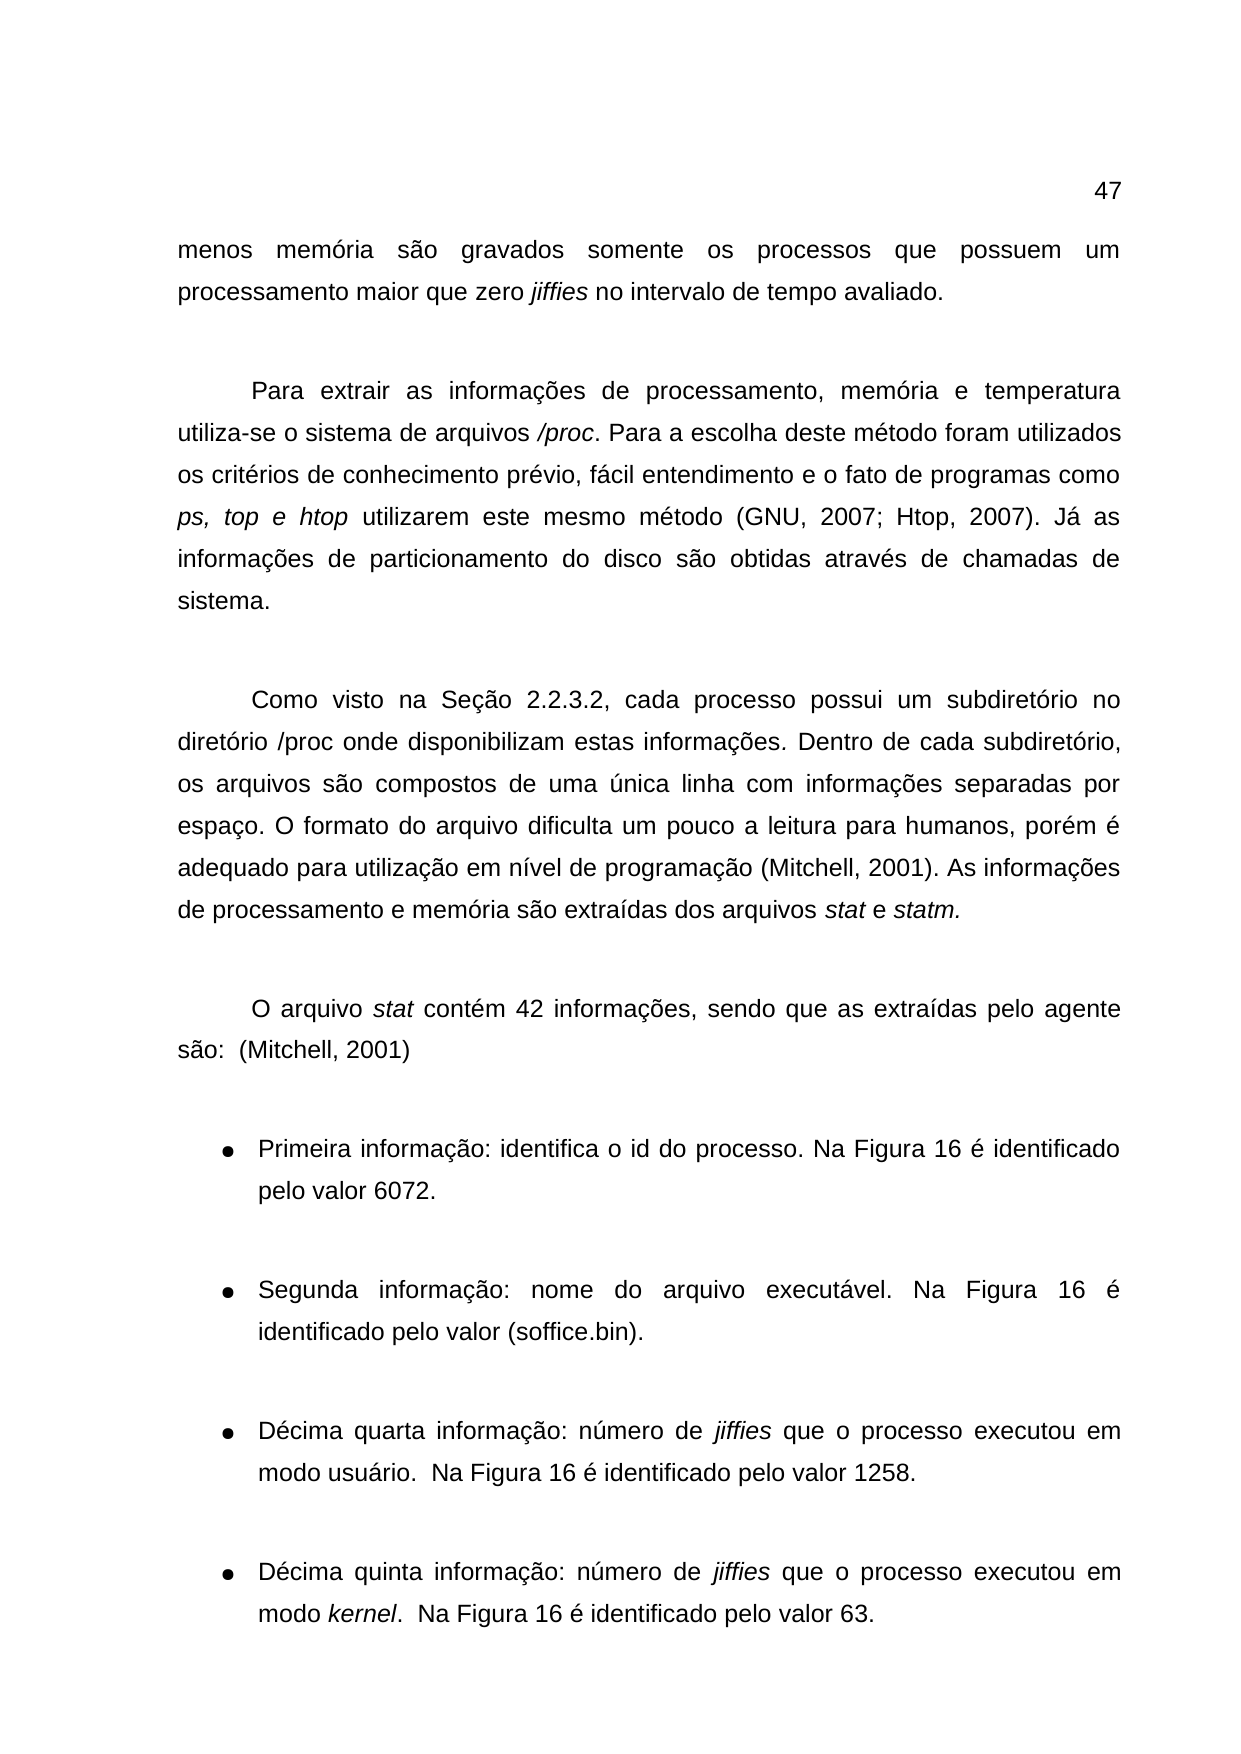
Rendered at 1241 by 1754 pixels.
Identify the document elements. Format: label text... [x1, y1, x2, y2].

text Para extrair as informações de processamento, memória e temperatura utiliza-se o sistema de arquivos /proc. Para a escolha deste método foram utilizados os critérios de conhecimento prévio, fácil entendimento e o fato de programas como ps, top e htop utilizarem este mesmo método (GNU, 2007; Htop, 2007). Já as informações de particionamento do disco são obtidas através de chamadas de sistema. [177, 377, 1122, 615]
text menos memória são gravados somente os processos que possuem um processamento maior que zero jiffies no intervalo de tempo avaliado. [177, 236, 1122, 306]
list Primeira informação: identifica o id do processo. Na Figura 16 é identificado pelo valor 6072. [220, 1135, 1122, 1205]
list Segunda informação: nome do arquivo executável. Na Figura 16 é identificado pelo valor (soffice.bin). [220, 1276, 1122, 1346]
list Décima quinta informação: número de jiffies que o processo executou em modo kernel. Na Figura 16 é identificado pelo valor 63. [220, 1558, 1122, 1628]
text Como visto na Seção 2.2.3.2, cada processo possui um subdiretório no diretório /proc onde disponibilizam estas informações. Dentro de cada subdiretório, os arquivos são compostos de uma única linha com informações separadas por espaço. O formato do arquivo dificulta um pouco a leitura para humanos, porém é adequado para utilização em nível de programação (Mitchell, 2001). As informações de processamento e memória são extraídas dos arquivos stat e statm. [177, 686, 1122, 924]
text O arquivo stat contém 42 informações, sendo que as extraídas pelo agente são: (Mitchell, 2001) [177, 994, 1122, 1064]
list Décima quarta informação: número de jiffies que o processo executou em modo usuário. Na Figura 16 é identificado pelo valor 1258. [220, 1417, 1122, 1487]
